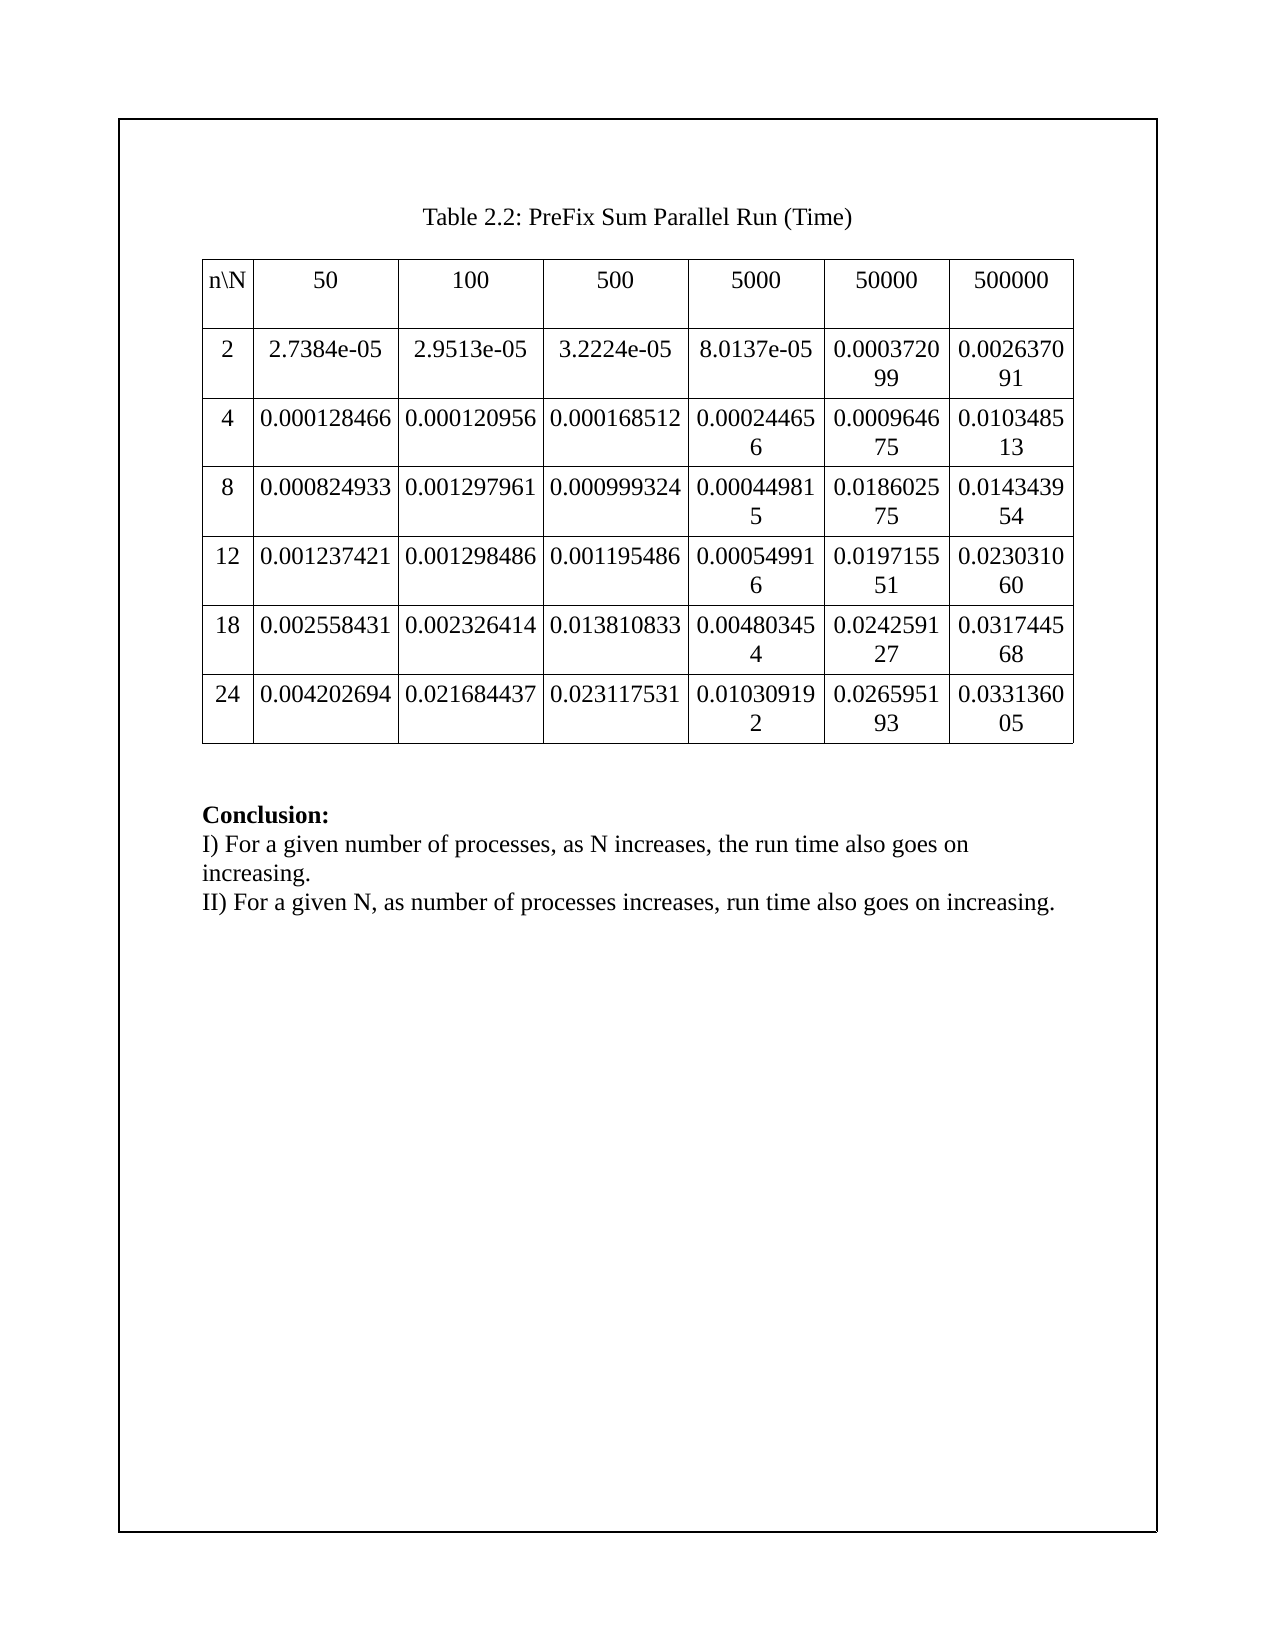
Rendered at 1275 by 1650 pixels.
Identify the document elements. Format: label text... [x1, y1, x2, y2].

table_cell 0.002558431 [254, 606, 398, 674]
table_cell 2 [203, 329, 253, 397]
table_cell 0.019715551 [825, 537, 949, 604]
table_cell 2.7384e-05 [254, 329, 398, 397]
table_cell 0.033136005 [950, 675, 1073, 743]
table_cell 0.000128466 [254, 399, 398, 466]
table_cell 0.001195486 [544, 537, 688, 604]
table_header 100 [399, 260, 543, 328]
table_cell 0.004803454 [689, 606, 824, 674]
table_cell 0.018602575 [825, 467, 949, 536]
table_cell 4 [203, 399, 253, 466]
table_header 5000 [689, 260, 824, 328]
table_cell 0.024259127 [825, 606, 949, 674]
table_cell 0.000372099 [825, 329, 949, 397]
text Conclusion: [202, 800, 1073, 829]
table_cell 0.000168512 [544, 399, 688, 466]
table_cell 0.000549916 [689, 537, 824, 604]
table_cell 0.001237421 [254, 537, 398, 604]
table_cell 0.010348513 [950, 399, 1073, 466]
table_cell 0.021684437 [399, 675, 543, 743]
table_cell 0.002326414 [399, 606, 543, 674]
table_cell 0.023117531 [544, 675, 688, 743]
table_header 50000 [825, 260, 949, 328]
table_header n\N [203, 260, 253, 328]
table_cell 2.9513e-05 [399, 329, 543, 397]
table_cell 0.000999324 [544, 467, 688, 536]
table_cell 0.014343954 [950, 467, 1073, 536]
table_header 50 [254, 260, 398, 328]
table_header 500 [544, 260, 688, 328]
table_cell 0.023031060 [950, 537, 1073, 604]
table_cell 0.031744568 [950, 606, 1073, 674]
table_cell 0.001297961 [399, 467, 543, 536]
table_cell 8.0137e-05 [689, 329, 824, 397]
table_cell 3.2224e-05 [544, 329, 688, 397]
table_cell 0.000244656 [689, 399, 824, 466]
table_cell 0.004202694 [254, 675, 398, 743]
table_header 500000 [950, 260, 1073, 328]
table_cell 0.013810833 [544, 606, 688, 674]
table_cell 8 [203, 467, 253, 536]
text I) For a given number of processes, as N increases, the run time also goes on increasing. [202, 829, 1073, 887]
table_cell 0.026595193 [825, 675, 949, 743]
table_cell 0.001298486 [399, 537, 543, 604]
table_cell 0.000120956 [399, 399, 543, 466]
table_cell 0.000964675 [825, 399, 949, 466]
table_cell 18 [203, 606, 253, 674]
table_cell 24 [203, 675, 253, 743]
table_cell 0.000449815 [689, 467, 824, 536]
text Table 2.2: PreFix Sum Parallel Run (Time) [202, 202, 1073, 231]
table_cell 0.010309192 [689, 675, 824, 743]
text II) For a given N, as number of processes increases, run time also goes on increasing. [202, 887, 1073, 915]
table_cell 0.002637091 [950, 329, 1073, 397]
table_cell 0.000824933 [254, 467, 398, 536]
table_cell 12 [203, 537, 253, 604]
